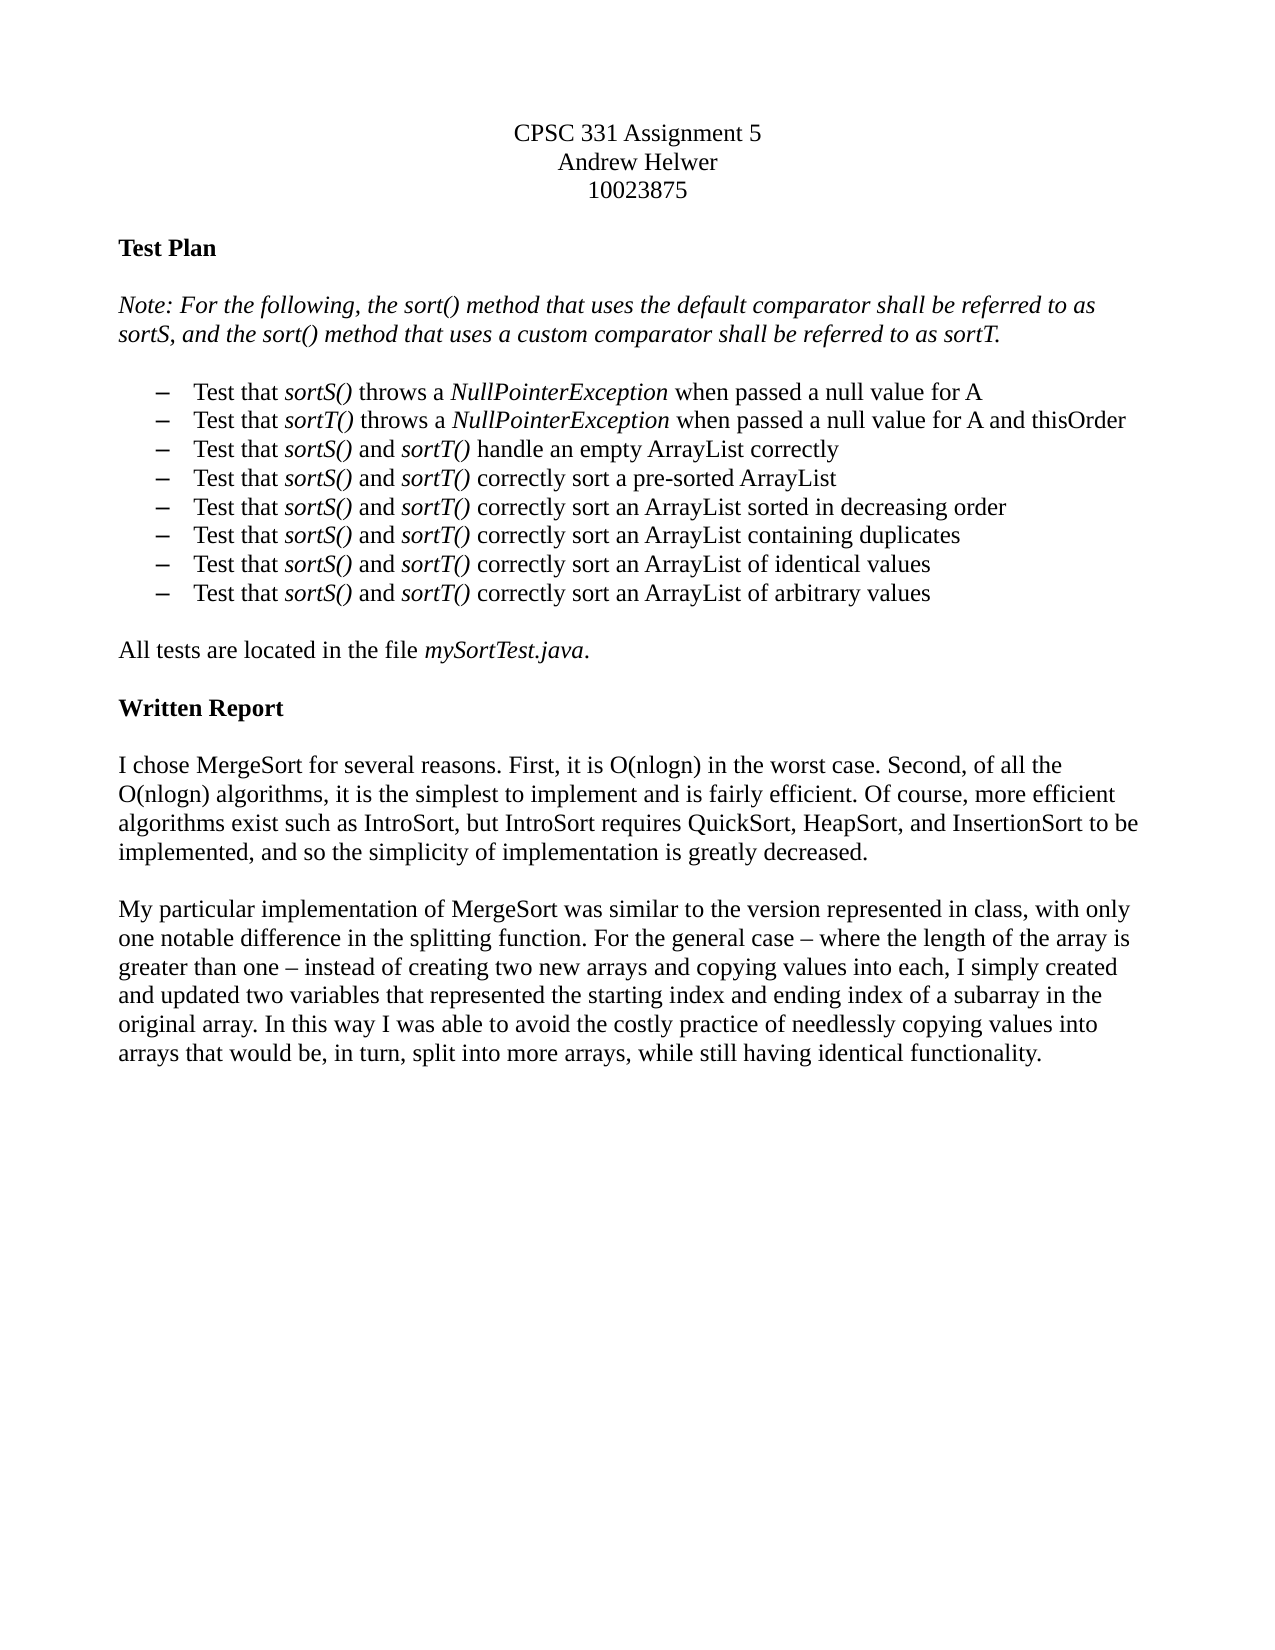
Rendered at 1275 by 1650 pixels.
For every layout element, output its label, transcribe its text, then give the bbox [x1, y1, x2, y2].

text Note: For the following, the sort() method that uses the default comparator shall be referred to as sortS, and the sort() method that uses a custom comparator shall be referred to as sortT. [118, 291, 1157, 348]
list Test that sortS() throws a NullPointerException when passed a null value for A [156, 377, 1157, 406]
text I chose MergeSort for several reasons. First, it is O(nlogn) in the worst case. Second, of all the O(nlogn) algorithms, it is the simplest to implement and is fairly efficient. Of course, more efficient algorithms exist such as IntroSort, but IntroSort requires QuickSort, HeapSort, and InsertionSort to be implemented, and so the simplicity of implementation is greatly decreased. [118, 751, 1157, 866]
text My particular implementation of MergeSort was similar to the version represented in class, with only one notable difference in the splitting function. For the general case – where the length of the array is greater than one – instead of creating two new arrays and copying values into each, I simply created and updated two variables that represented the starting index and ending index of a subarray in the original array. In this way I was able to avoid the costly practice of needlessly copying values into arrays that would be, in turn, split into more arrays, while still having identical functionality. [118, 894, 1157, 1067]
list Test that sortS() and sortT() handle an empty ArrayList correctly [156, 434, 1157, 463]
text CPSC 331 Assignment 5 [118, 118, 1157, 147]
list Test that sortS() and sortT() correctly sort a pre-sorted ArrayList [156, 463, 1157, 492]
list Test that sortT() throws a NullPointerException when passed a null value for A and thisOrder [156, 406, 1157, 434]
list Test that sortS() and sortT() correctly sort an ArrayList of arbitrary values [156, 578, 1157, 607]
text Test Plan [118, 233, 1157, 262]
text Andrew Helwer [118, 147, 1157, 176]
list Test that sortS() and sortT() correctly sort an ArrayList containing duplicates [156, 521, 1157, 549]
text Written Report [118, 693, 1157, 722]
text All tests are located in the file mySortTest.java. [118, 636, 1157, 664]
list Test that sortS() and sortT() correctly sort an ArrayList sorted in decreasing order [156, 492, 1157, 521]
list Test that sortS() and sortT() correctly sort an ArrayList of identical values [156, 549, 1157, 578]
text 10023875 [118, 176, 1157, 204]
